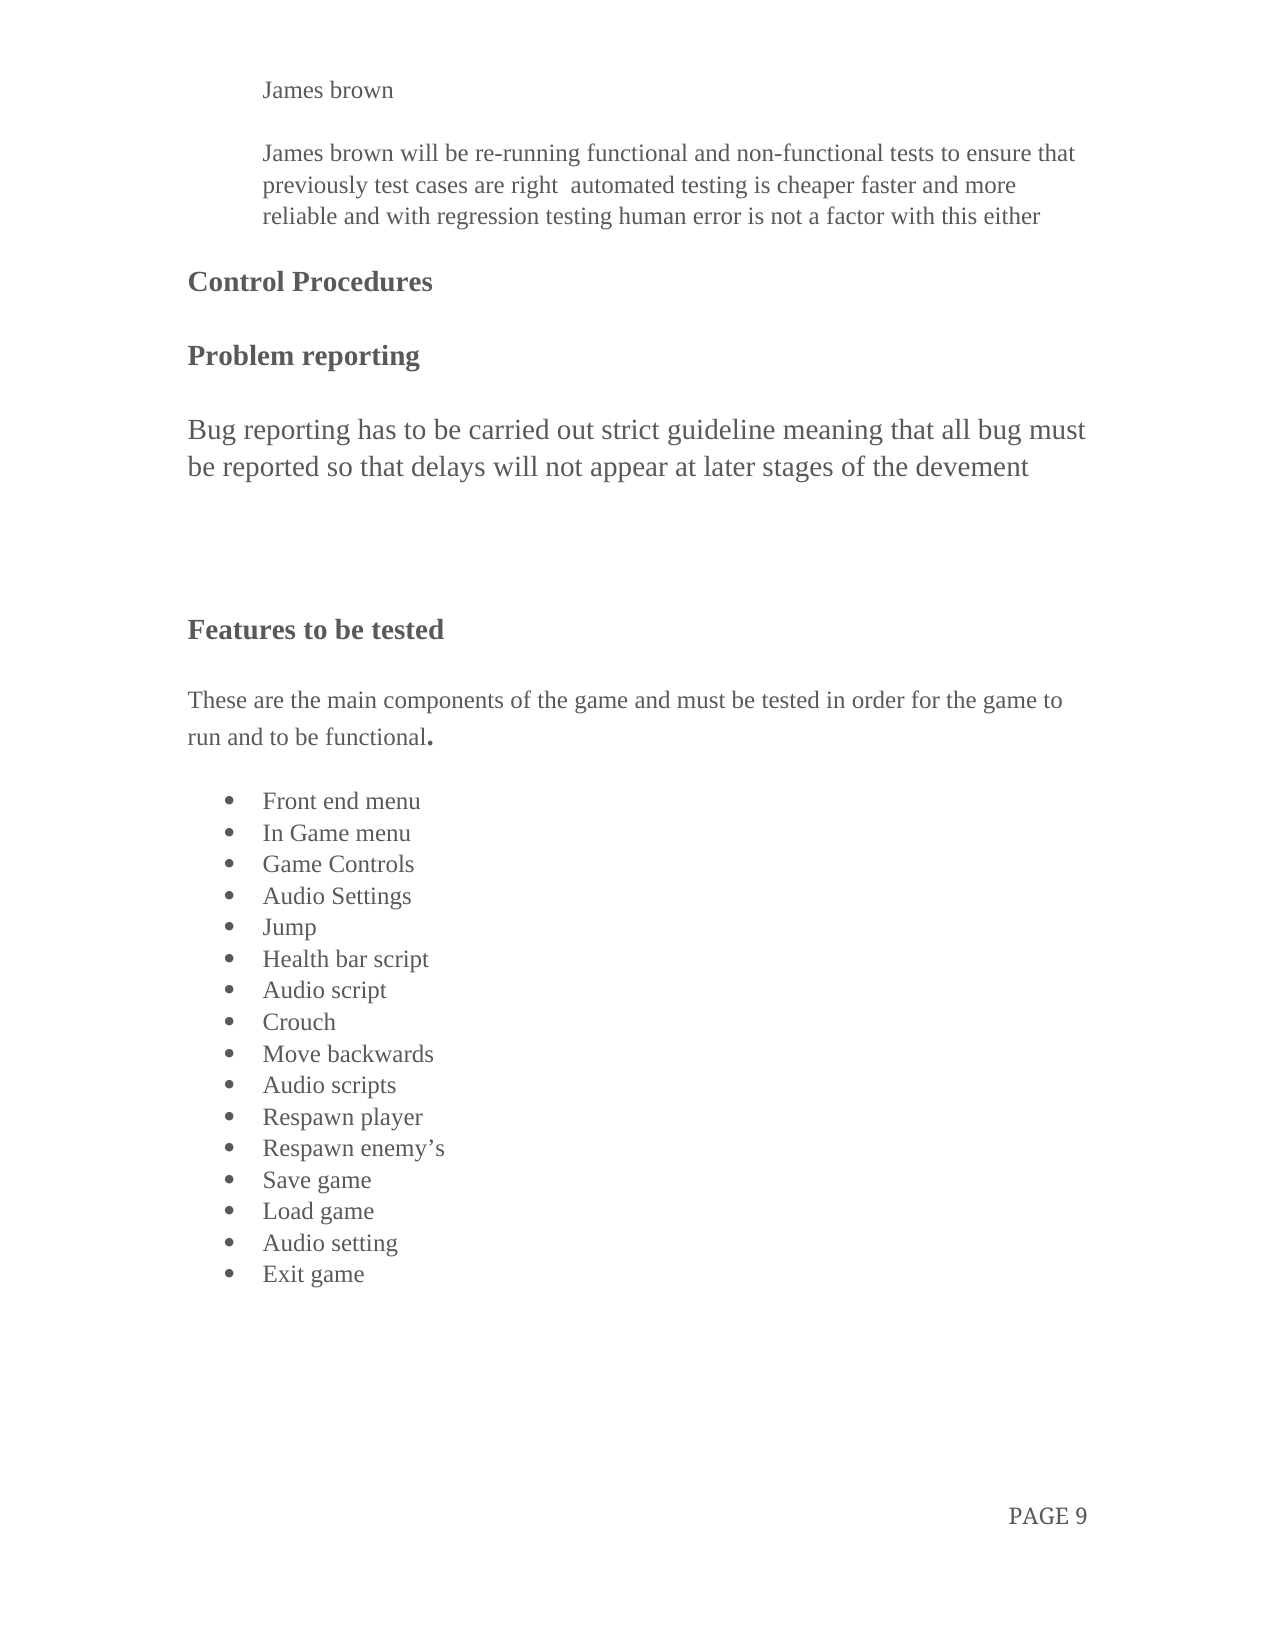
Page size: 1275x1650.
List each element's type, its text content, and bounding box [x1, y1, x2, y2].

list In Game menu [225, 818, 1087, 846]
list Audio scripts [225, 1070, 1087, 1099]
list Load game [225, 1196, 1087, 1225]
list Crouch [225, 1007, 1087, 1036]
text Control Procedures [187, 264, 1087, 298]
list Exit game [225, 1259, 1087, 1288]
text Problem reporting [187, 338, 1087, 372]
list Save game [225, 1165, 1087, 1194]
text Bug reporting has to be carried out strict guideline meaning that all bug must be reported so that delays will not appear at later stages of the devement [187, 412, 1087, 482]
text These are the main components of the game and must be tested in order for the game to run and to be functional. [187, 686, 1087, 751]
list Respawn player [225, 1102, 1087, 1131]
list Jump [225, 912, 1087, 941]
text Features to be tested [187, 612, 1087, 645]
list Audio setting [225, 1228, 1087, 1257]
list Audio script [225, 976, 1087, 1004]
list Front end menu [225, 786, 1087, 815]
text James brown will be re-running functional and non-functional tests to ensure that previously test cases are right automated testing is cheaper faster and more reliable and with regression testing human error is not a factor with this either [262, 138, 1087, 230]
list Health bar script [225, 944, 1087, 973]
list Game Controls [225, 849, 1087, 878]
list Move backwards [225, 1039, 1087, 1067]
list Audio Settings [225, 881, 1087, 909]
text James brown [262, 75, 1087, 104]
list Respawn enemy’s [225, 1133, 1087, 1162]
